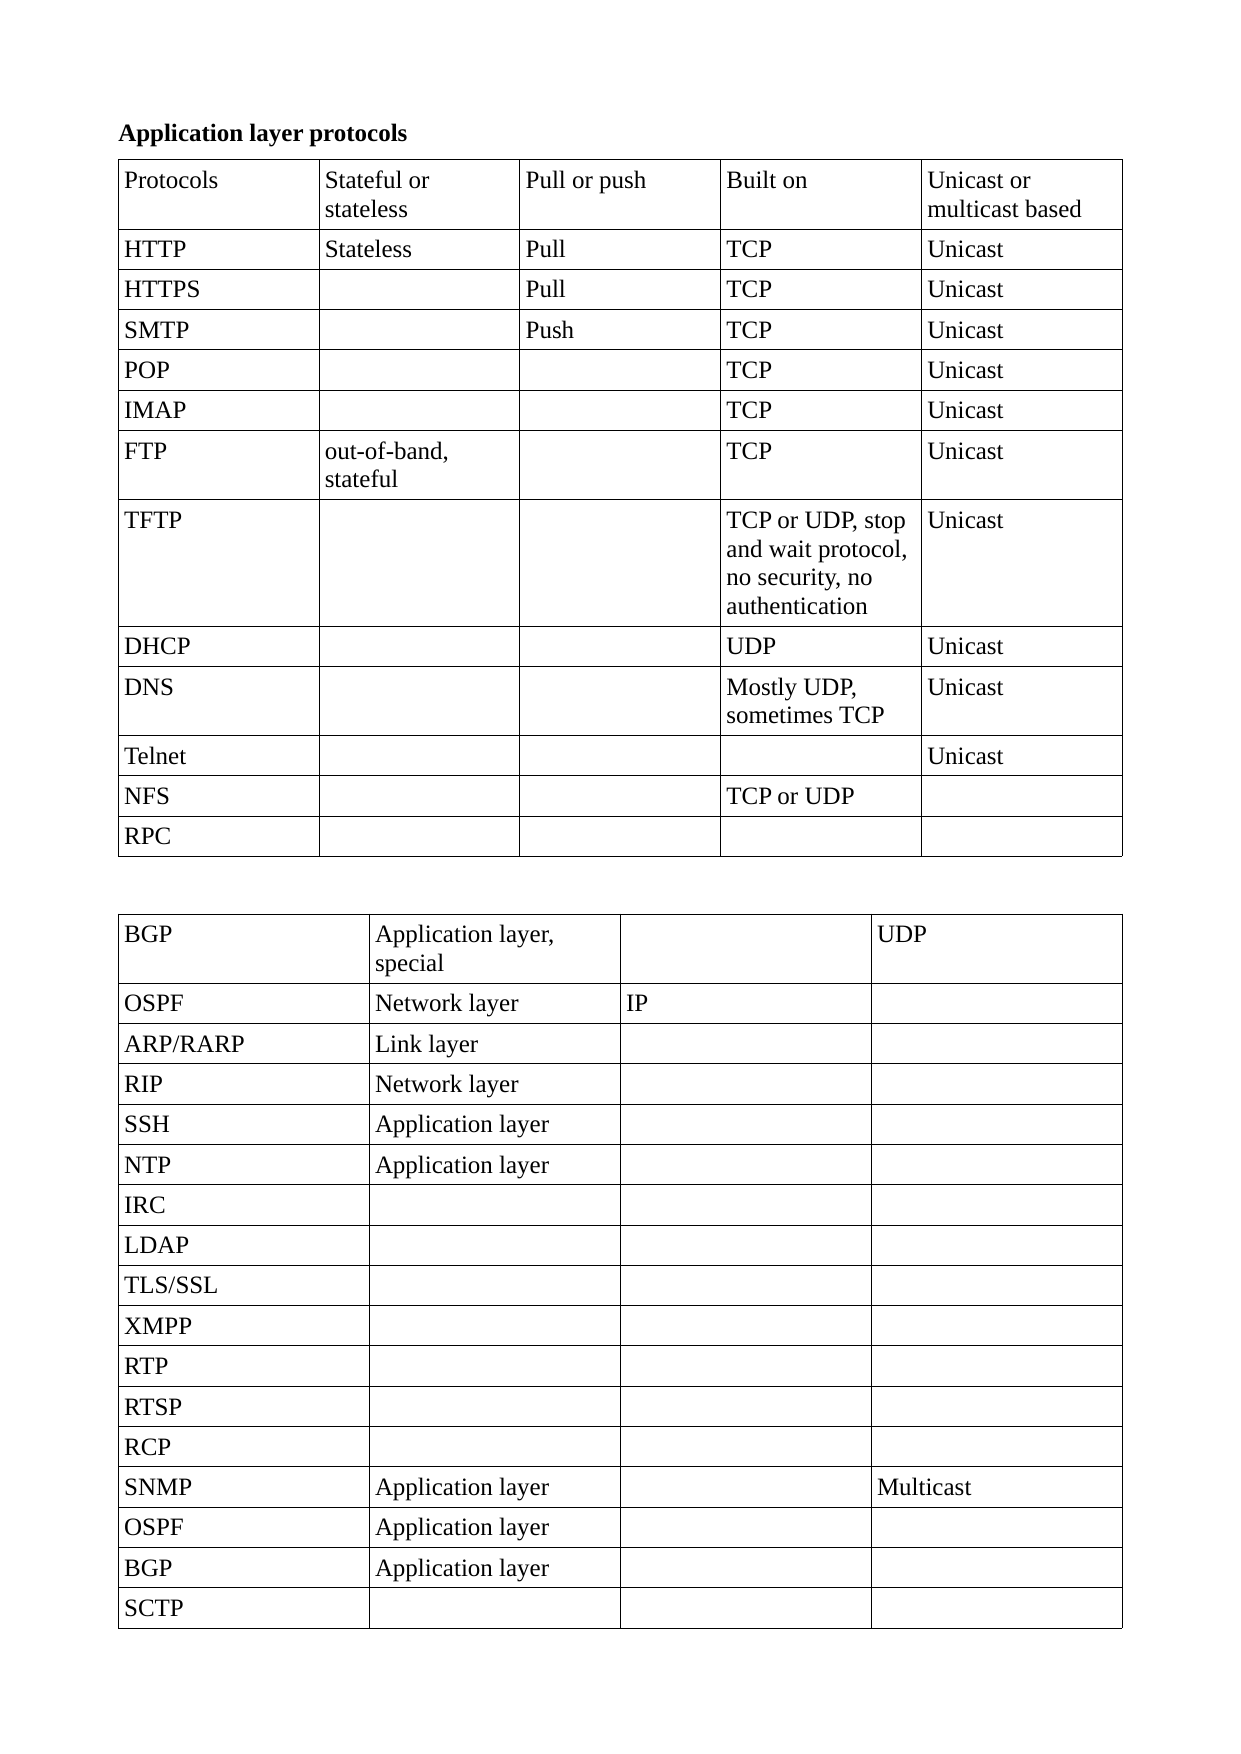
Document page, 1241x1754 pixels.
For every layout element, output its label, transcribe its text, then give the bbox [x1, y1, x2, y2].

table_cell [621, 1508, 871, 1547]
table_cell Link layer [370, 1024, 620, 1063]
table_cell IMAP [119, 391, 319, 430]
table_cell Application layer [370, 1508, 620, 1547]
table_cell [621, 1588, 871, 1628]
table_cell [520, 817, 720, 856]
table_header Pull or push [520, 160, 720, 228]
table_cell [872, 984, 1122, 1023]
table_cell [520, 431, 720, 499]
table_cell XMPP [119, 1306, 369, 1345]
table_cell [320, 667, 519, 735]
table_cell [370, 1588, 620, 1628]
table_cell [370, 1226, 620, 1265]
table_cell Unicast [922, 270, 1122, 309]
table_cell [320, 776, 519, 816]
table_cell [621, 1467, 871, 1507]
table_cell [370, 1185, 620, 1224]
table_header Application layer, special [370, 915, 620, 983]
table_cell RIP [119, 1064, 369, 1103]
table_cell [320, 270, 519, 309]
table_cell [872, 1185, 1122, 1224]
table_cell Application layer [370, 1105, 620, 1144]
table_cell [872, 1024, 1122, 1063]
table_cell [721, 736, 921, 775]
table_cell UDP [721, 627, 921, 666]
table_cell LDAP [119, 1226, 369, 1265]
table_cell [872, 1266, 1122, 1305]
table_cell [721, 817, 921, 856]
table_cell [520, 500, 720, 626]
table_cell [621, 1064, 871, 1103]
table_cell Application layer [370, 1548, 620, 1587]
table_cell [872, 1064, 1122, 1103]
table_cell [872, 1306, 1122, 1345]
table_cell RCP [119, 1427, 369, 1466]
table_cell ARP/RARP [119, 1024, 369, 1063]
table_cell [872, 1427, 1122, 1466]
table_cell [621, 1226, 871, 1265]
table_cell TCP or UDP, stop and wait protocol, no security, no authentication [721, 500, 921, 626]
table_cell IRC [119, 1185, 369, 1224]
table_cell TCP [721, 310, 921, 349]
table_cell IP [621, 984, 871, 1023]
table_cell [520, 667, 720, 735]
table_cell Application layer [370, 1145, 620, 1184]
table_header BGP [119, 915, 369, 983]
table_cell NFS [119, 776, 319, 816]
table_header Stateful or stateless [320, 160, 519, 228]
table_cell [872, 1548, 1122, 1587]
table_cell [872, 1145, 1122, 1184]
table_cell [370, 1306, 620, 1345]
table_cell [621, 1387, 871, 1426]
table_cell POP [119, 350, 319, 390]
table_cell [370, 1266, 620, 1305]
table_cell TCP [721, 270, 921, 309]
table_cell [370, 1346, 620, 1386]
table_cell [872, 1105, 1122, 1144]
table_cell Multicast [872, 1467, 1122, 1507]
table_cell TCP [721, 391, 921, 430]
table_cell [621, 1145, 871, 1184]
table_cell Unicast [922, 431, 1122, 499]
table_cell [621, 1548, 871, 1587]
table_cell DNS [119, 667, 319, 735]
table_cell [621, 1105, 871, 1144]
table_cell Stateless [320, 230, 519, 269]
table_header [621, 915, 871, 983]
table_cell SSH [119, 1105, 369, 1144]
table_cell Unicast [922, 391, 1122, 430]
table_cell FTP [119, 431, 319, 499]
table_cell RPC [119, 817, 319, 856]
table_cell NTP [119, 1145, 369, 1184]
table_cell [320, 310, 519, 349]
table_cell [621, 1024, 871, 1063]
table_cell TLS/SSL [119, 1266, 369, 1305]
table_cell out-of-band, stateful [320, 431, 519, 499]
table_header Protocols [119, 160, 319, 228]
table_cell [872, 1387, 1122, 1426]
table_cell [621, 1185, 871, 1224]
table_cell [872, 1588, 1122, 1628]
table_cell [872, 1226, 1122, 1265]
table_cell [320, 627, 519, 666]
table_cell [320, 391, 519, 430]
table_cell Unicast [922, 310, 1122, 349]
table_cell [621, 1427, 871, 1466]
table_cell SMTP [119, 310, 319, 349]
text Application layer protocols [118, 118, 1122, 147]
table_cell Unicast [922, 350, 1122, 390]
table_cell Unicast [922, 230, 1122, 269]
table_cell Network layer [370, 1064, 620, 1103]
table_cell [621, 1266, 871, 1305]
table_cell Push [520, 310, 720, 349]
table_cell [320, 817, 519, 856]
table_cell [621, 1346, 871, 1386]
table_cell Telnet [119, 736, 319, 775]
table_cell SNMP [119, 1467, 369, 1507]
table_cell HTTP [119, 230, 319, 269]
table_cell BGP [119, 1548, 369, 1587]
table_cell TCP [721, 431, 921, 499]
table_cell HTTPS [119, 270, 319, 309]
table_cell TFTP [119, 500, 319, 626]
table_cell [520, 627, 720, 666]
table_cell Unicast [922, 627, 1122, 666]
table_cell [872, 1346, 1122, 1386]
table_cell [370, 1387, 620, 1426]
table_cell [520, 776, 720, 816]
table_cell TCP [721, 350, 921, 390]
table_cell TCP or UDP [721, 776, 921, 816]
table_cell Unicast [922, 500, 1122, 626]
table_cell [520, 736, 720, 775]
table_cell [520, 350, 720, 390]
table_header Unicast or multicast based [922, 160, 1122, 228]
table_cell RTSP [119, 1387, 369, 1426]
table_cell SCTP [119, 1588, 369, 1628]
table_header Built on [721, 160, 921, 228]
table_cell Unicast [922, 667, 1122, 735]
table_cell [370, 1427, 620, 1466]
table_cell TCP [721, 230, 921, 269]
table_cell [520, 391, 720, 430]
table_cell [922, 817, 1122, 856]
table_cell DHCP [119, 627, 319, 666]
table_cell Pull [520, 270, 720, 309]
table_cell OSPF [119, 984, 369, 1023]
table_cell OSPF [119, 1508, 369, 1547]
table_cell [922, 776, 1122, 816]
table_cell Network layer [370, 984, 620, 1023]
table_cell Mostly UDP, sometimes TCP [721, 667, 921, 735]
table_cell [320, 500, 519, 626]
table_cell Application layer [370, 1467, 620, 1507]
table_header UDP [872, 915, 1122, 983]
table_cell Unicast [922, 736, 1122, 775]
table_cell Pull [520, 230, 720, 269]
table_cell RTP [119, 1346, 369, 1386]
table_cell [320, 736, 519, 775]
table_cell [621, 1306, 871, 1345]
table_cell [320, 350, 519, 390]
table_cell [872, 1508, 1122, 1547]
